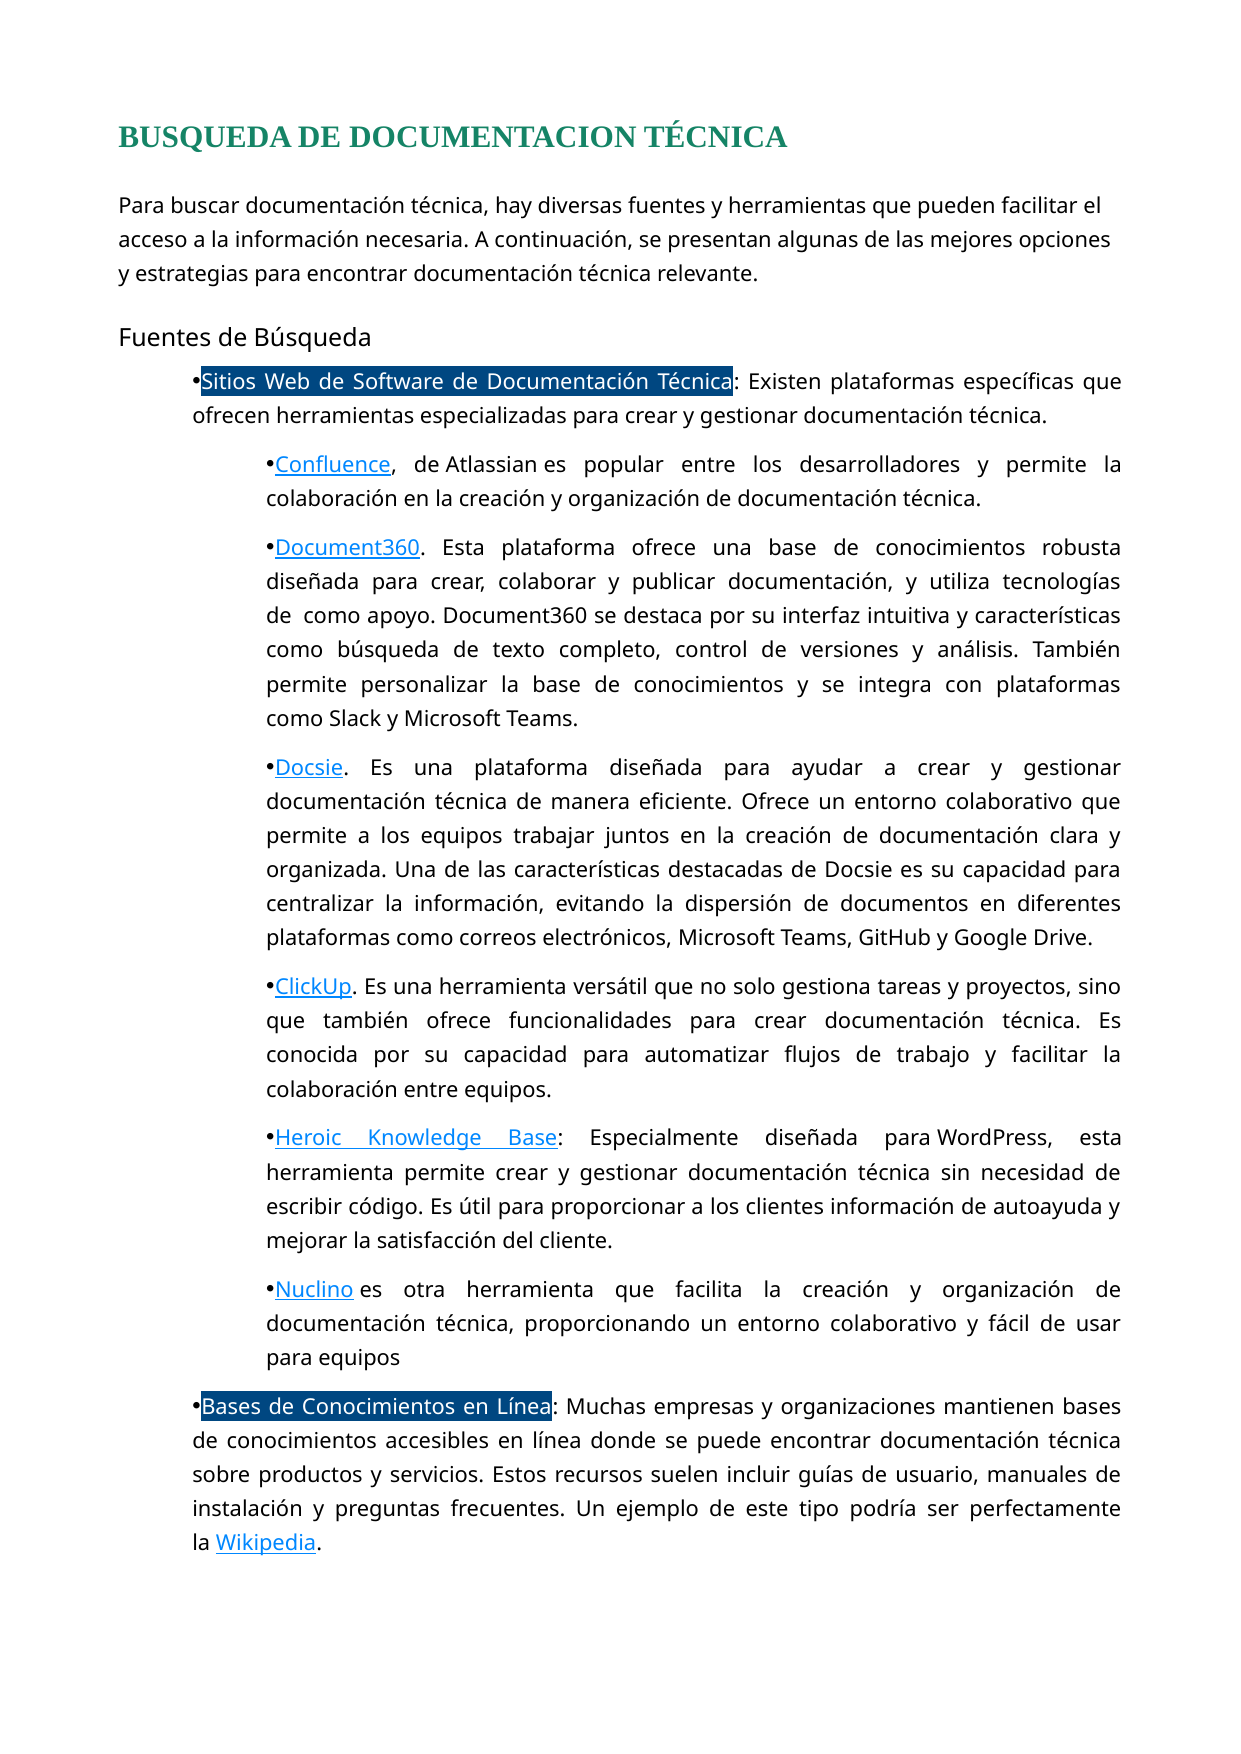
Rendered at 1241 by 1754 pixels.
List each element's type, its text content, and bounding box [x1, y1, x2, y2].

list Document360. Esta plataforma ofrece una base de conocimientos robusta diseñada para crear, colaborar y publicar documentación, y utiliza tecnologías de como apoyo. Document360 se destaca por su interfaz intuitiva y características como búsqueda de texto completo, control de versiones y análisis. También permite personalizar la base de conocimientos y se integra con plataformas como Slack y Microsoft Teams. [118, 532, 1122, 733]
list Nuclino es otra herramienta que facilita la creación y organización de documentación técnica, proporcionando un entorno colaborativo y fácil de usar para equipos [118, 1274, 1122, 1372]
list ClickUp. Es una herramienta versátil que no solo gestiona tareas y proyectos, sino que también ofrece funcionalidades para crear documentación técnica. Es conocida por su capacidad para automatizar flujos de trabajo y facilitar la colaboración entre equipos. [118, 971, 1122, 1103]
subtitle Fuentes de Búsqueda [118, 319, 1122, 354]
list Sitios Web de Software de Documentación Técnica: Existen plataformas específicas que ofrecen herramientas especializadas para crear y gestionar documentación técnica. [118, 366, 1122, 430]
list Heroic Knowledge Base: Especialmente diseñada para WordPress, esta herramienta permite crear y gestionar documentación técnica sin necesidad de escribir código. Es útil para proporcionar a los clientes información de autoayuda y mejorar la satisfacción del cliente. [118, 1122, 1122, 1255]
text Para buscar documentación técnica, hay diversas fuentes y herramientas que pueden facilitar el acceso a la información necesaria. A continuación, se presentan algunas de las mejores opciones y estrategias para encontrar documentación técnica relevante. [118, 190, 1122, 288]
list Confluence, de Atlassian es popular entre los desarrolladores y permite la colaboración en la creación y organización de documentación técnica. [118, 449, 1122, 513]
list Bases de Conocimientos en Línea: Muchas empresas y organizaciones mantienen bases de conocimientos accesibles en línea donde se puede encontrar documentación técnica sobre productos y servicios. Estos recursos suelen incluir guías de usuario, manuales de instalación y preguntas frecuentes. Un ejemplo de este tipo podría ser perfectamente la Wikipedia. [118, 1391, 1122, 1557]
list Docsie. Es una plataforma diseñada para ayudar a crear y gestionar documentación técnica de manera eficiente. Ofrece un entorno colaborativo que permite a los equipos trabajar juntos en la creación de documentación clara y organizada. Una de las características destacadas de Docsie es su capacidad para centralizar la información, evitando la dispersión de documentos en diferentes plataformas como correos electrónicos, Microsoft Teams, GitHub y Google Drive. [118, 752, 1122, 952]
text BUSQUEDA DE DOCUMENTACION TÉCNICA [118, 118, 1122, 154]
